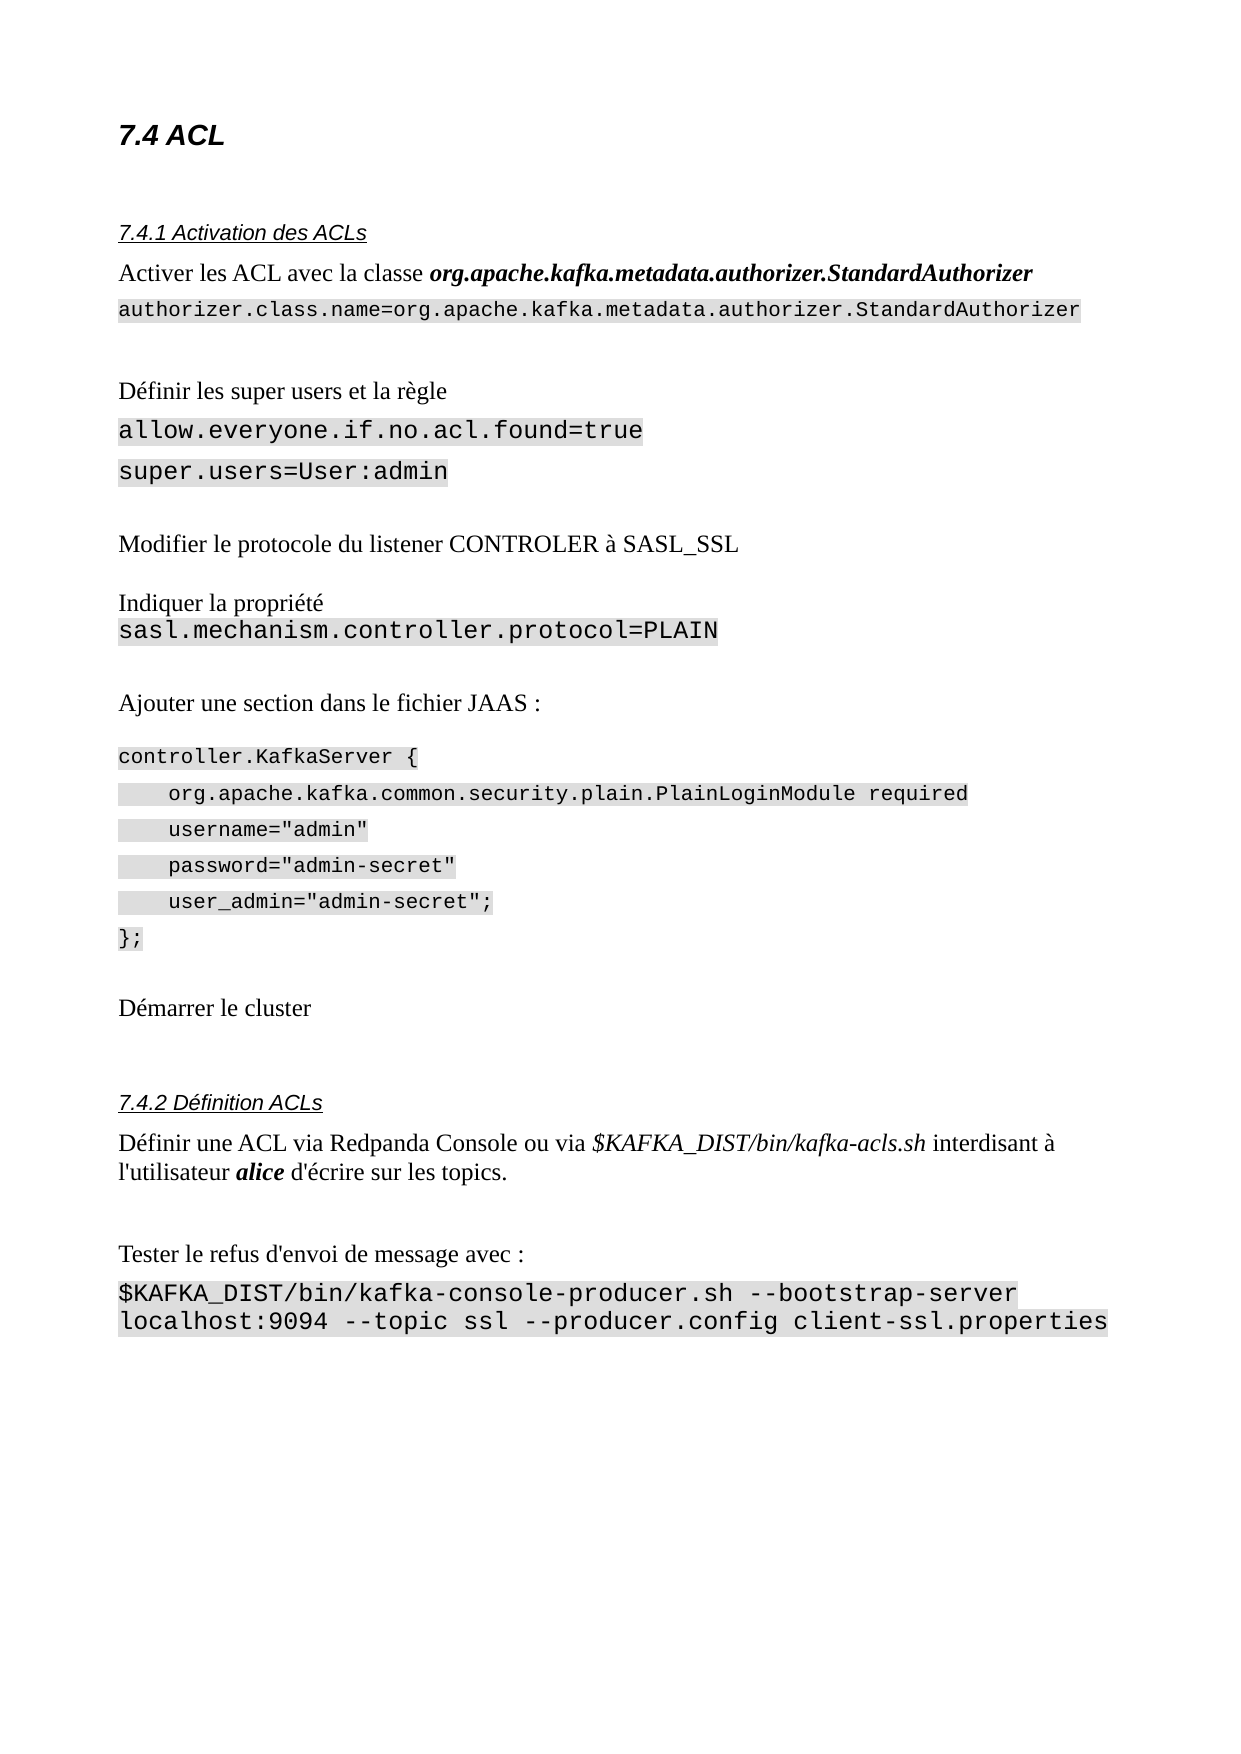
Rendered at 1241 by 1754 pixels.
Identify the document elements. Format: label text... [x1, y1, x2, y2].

text Activer les ACL avec la classe org.apache.kafka.metadata.authorizer.StandardAuthorizer [118, 258, 1122, 286]
text Modifier le protocole du listener CONTROLER à SASL_SSL [118, 529, 1122, 558]
subtitle 7.4.2 Définition ACLs [118, 1090, 1122, 1116]
text allow.everyone.if.no.acl.found=true [643, 418, 1122, 446]
subtitle 7.4.1 Activation des ACLs [118, 220, 1122, 245]
text Définir une ACL via Redpanda Console ou via $KAFKA_DIST/bin/kafka-acls.sh interdisant à l'utilisateur alice d'écrire sur les topics. [118, 1128, 1122, 1186]
text $KAFKA_DIST/bin/kafka-console-producer.sh --bootstrap-server localhost:9094 --topic ssl --producer.config client-ssl.properties [1018, 1281, 1122, 1337]
text Démarrer le cluster [118, 993, 1122, 1022]
text user_admin="admin-secret"; [493, 891, 1122, 915]
text controller.KafkaServer { [418, 747, 1122, 770]
text Définir les super users et la règle [118, 376, 1122, 405]
text password="admin-secret" [456, 855, 1122, 879]
text org.apache.kafka.common.security.plain.PlainLoginModule required [968, 783, 1122, 806]
subtitle 7.4 ACL [118, 118, 1122, 152]
text Ajouter une section dans le fichier JAAS : [118, 688, 1122, 717]
text super.users=User:admin [118, 458, 1122, 487]
text }; [143, 927, 1122, 951]
text Indiquer la propriété [118, 588, 1122, 617]
text sasl.mechanism.controller.protocol=PLAIN [118, 617, 1122, 646]
text username="admin" [368, 819, 1122, 842]
text Tester le refus d'envoi de message avec : [118, 1239, 1122, 1268]
